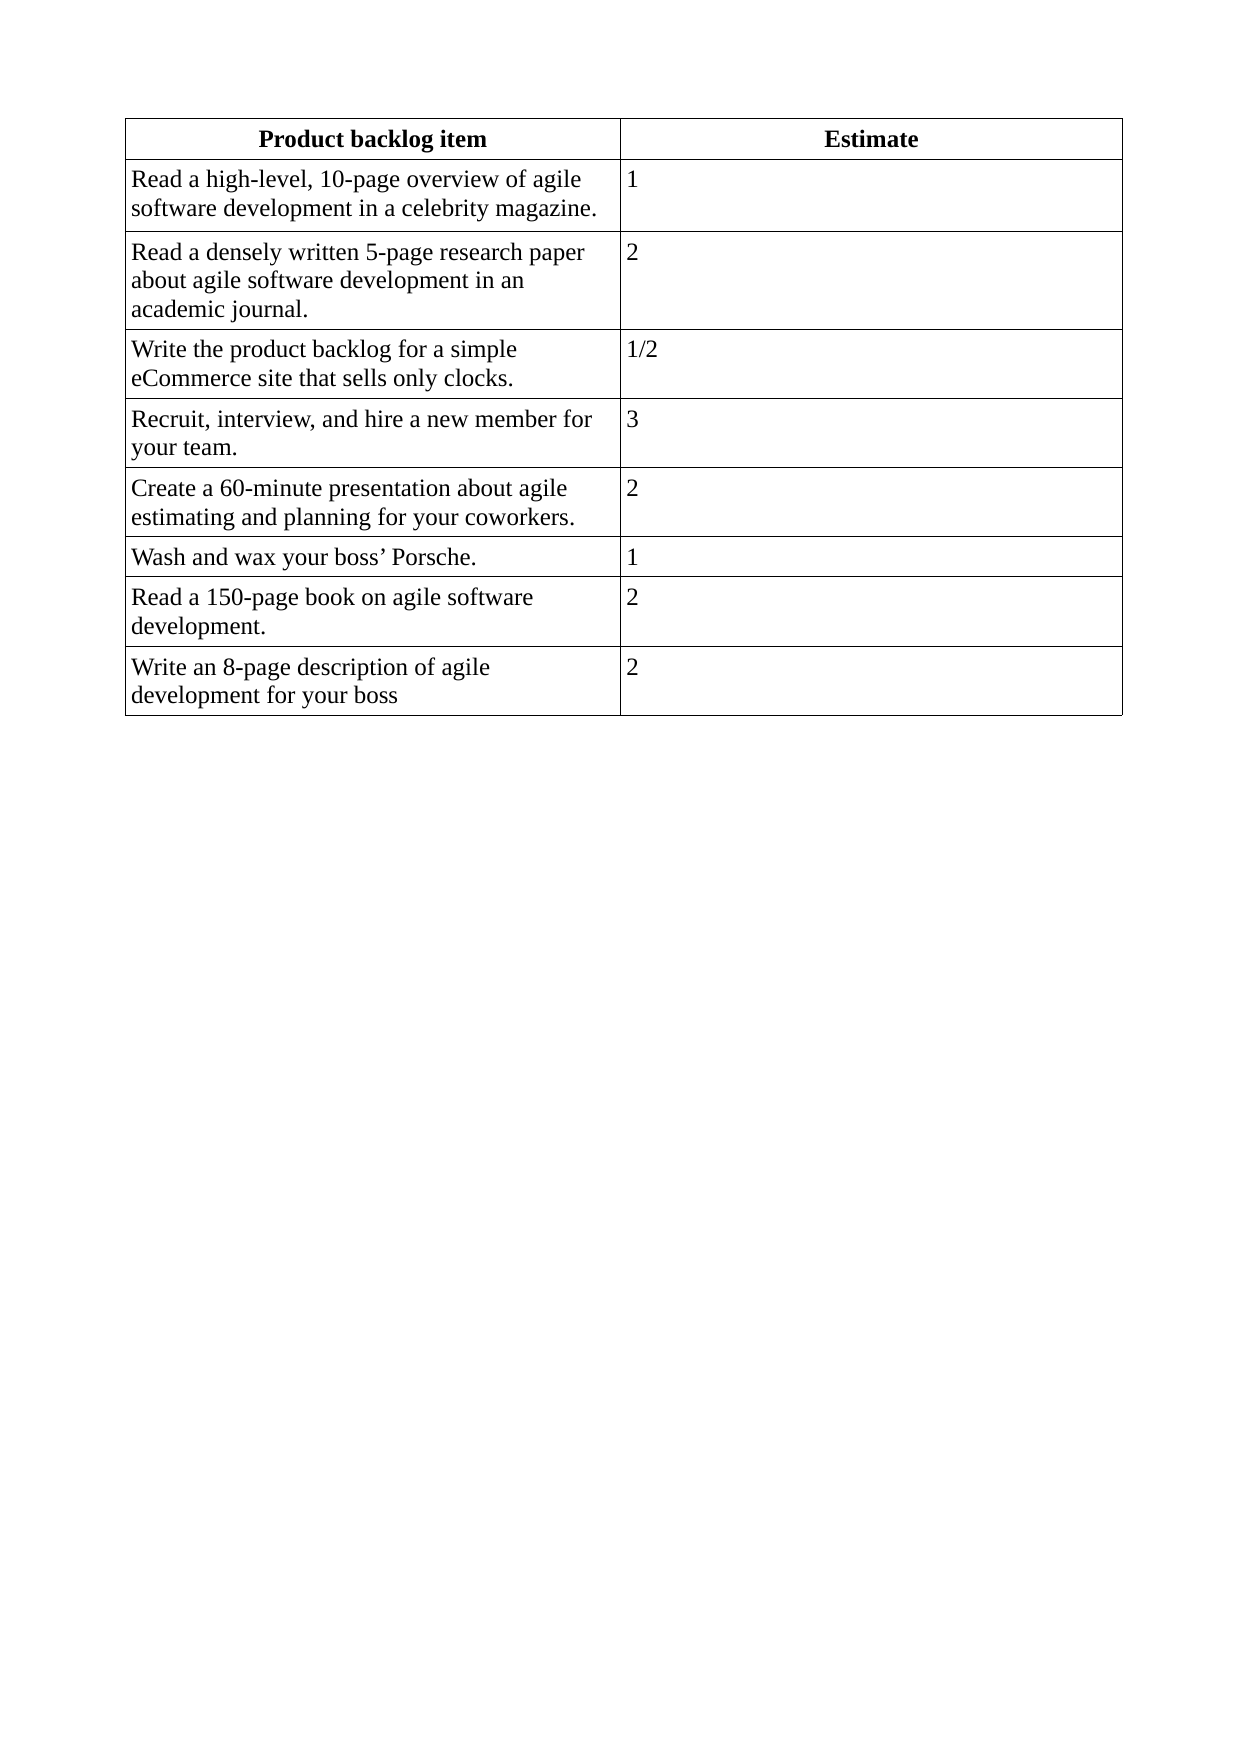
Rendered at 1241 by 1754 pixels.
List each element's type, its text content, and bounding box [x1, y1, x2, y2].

table_cell 1 [621, 160, 1122, 231]
table_cell Read a high-level, 10-page overview of agile software development in a celebrity magazine. [126, 160, 620, 231]
table_cell Write the product backlog for a simple eCommerce site that sells only clocks. [126, 330, 620, 398]
table_cell 2 [621, 232, 1122, 328]
table_header Product backlog item [126, 119, 620, 158]
table_cell 2 [621, 647, 1122, 715]
table_cell 3 [621, 399, 1122, 467]
table_cell Recruit, interview, and hire a new member for your team. [126, 399, 620, 467]
table_cell 2 [621, 577, 1122, 646]
table_cell Write an 8-page description of agile development for your boss [126, 647, 620, 715]
table_header Estimate [621, 119, 1122, 158]
table_cell 1 [621, 537, 1122, 576]
table_cell Read a 150-page book on agile software development. [126, 577, 620, 646]
table_cell Create a 60-minute presentation about agile estimating and planning for your coworkers. [126, 468, 620, 536]
table_cell Read a densely written 5-page research paper about agile software development in an academic journal. [126, 232, 620, 328]
table_cell 2 [621, 468, 1122, 536]
table_cell 1/2 [621, 330, 1122, 398]
table_cell Wash and wax your boss’ Porsche. [126, 537, 620, 576]
